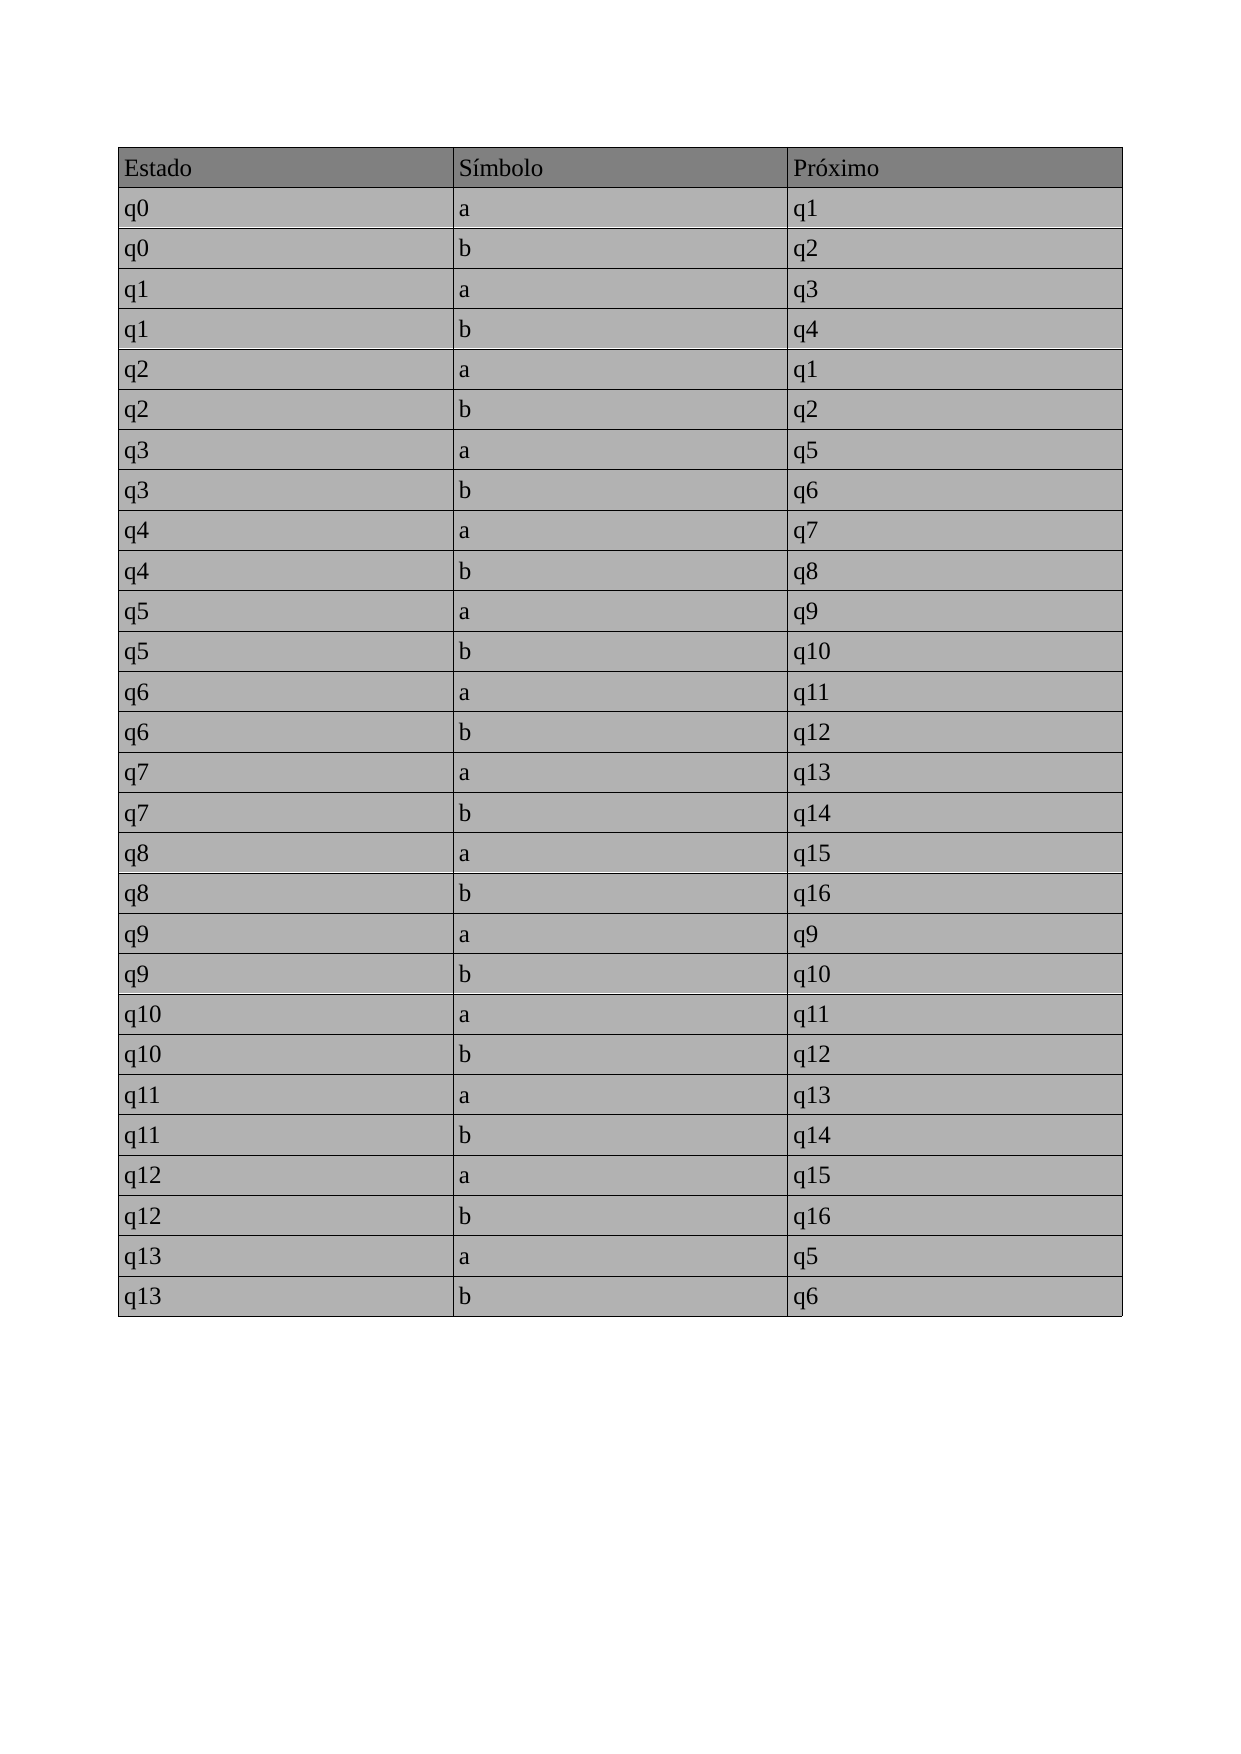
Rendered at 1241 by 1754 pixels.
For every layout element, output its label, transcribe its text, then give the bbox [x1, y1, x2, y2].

table_cell b [454, 712, 787, 752]
table_cell a [454, 914, 787, 953]
table_cell a [454, 269, 787, 308]
table_cell q8 [119, 874, 453, 913]
table_cell q13 [119, 1277, 453, 1316]
table_cell b [454, 632, 787, 671]
table_cell a [454, 1156, 787, 1195]
table_cell q2 [119, 350, 453, 389]
table_cell a [454, 1075, 787, 1114]
table_cell q1 [119, 309, 453, 348]
table_cell q4 [119, 511, 453, 550]
table_cell q5 [119, 632, 453, 671]
table_cell a [454, 833, 787, 872]
table_cell q3 [788, 269, 1122, 308]
table_cell b [454, 229, 787, 268]
table_cell q6 [119, 712, 453, 752]
table_cell q7 [119, 753, 453, 792]
table_cell q8 [119, 833, 453, 872]
table_cell q0 [119, 229, 453, 268]
table_cell a [454, 591, 787, 631]
table_cell q3 [119, 430, 453, 469]
table_header Próximo [788, 148, 1122, 187]
table_cell q16 [788, 874, 1122, 913]
table_cell q5 [788, 1236, 1122, 1276]
table_cell a [454, 350, 787, 389]
table_cell q10 [119, 1035, 453, 1074]
table_cell b [454, 1115, 787, 1155]
table_cell q4 [788, 309, 1122, 348]
table_cell b [454, 1035, 787, 1074]
table_cell q10 [119, 995, 453, 1034]
table_cell q9 [788, 591, 1122, 631]
table_cell q5 [119, 591, 453, 631]
table_cell b [454, 551, 787, 590]
table_cell q9 [119, 914, 453, 953]
table_cell q6 [119, 672, 453, 711]
table_cell a [454, 753, 787, 792]
table_cell q10 [788, 954, 1122, 993]
table_cell q11 [788, 672, 1122, 711]
table_cell q1 [788, 188, 1122, 227]
table_cell q7 [788, 511, 1122, 550]
table_cell a [454, 430, 787, 469]
table_cell q12 [788, 712, 1122, 752]
table_cell a [454, 1236, 787, 1276]
table_cell q2 [119, 390, 453, 429]
table_cell a [454, 672, 787, 711]
table_cell b [454, 1277, 787, 1316]
table_cell q15 [788, 1156, 1122, 1195]
table_cell b [454, 793, 787, 832]
table_cell q12 [119, 1156, 453, 1195]
table_cell q0 [119, 188, 453, 227]
table_cell b [454, 1196, 787, 1235]
table_cell q16 [788, 1196, 1122, 1235]
table_cell q11 [788, 995, 1122, 1034]
table_cell a [454, 511, 787, 550]
table_cell q7 [119, 793, 453, 832]
table_cell q1 [788, 350, 1122, 389]
table_cell q2 [788, 390, 1122, 429]
table_cell q12 [119, 1196, 453, 1235]
table_header Estado [119, 148, 453, 187]
table_cell q13 [788, 1075, 1122, 1114]
table_cell q4 [119, 551, 453, 590]
table_cell q13 [119, 1236, 453, 1276]
table_header Símbolo [454, 148, 787, 187]
table_cell a [454, 188, 787, 227]
table_cell q10 [788, 632, 1122, 671]
table_cell q3 [119, 470, 453, 510]
table_cell q2 [788, 229, 1122, 268]
table_cell q13 [788, 753, 1122, 792]
table_cell q6 [788, 470, 1122, 510]
table_cell q9 [788, 914, 1122, 953]
table_cell b [454, 470, 787, 510]
table_cell q5 [788, 430, 1122, 469]
table_cell q14 [788, 793, 1122, 832]
table_cell q6 [788, 1277, 1122, 1316]
table_cell q14 [788, 1115, 1122, 1155]
table_cell q11 [119, 1075, 453, 1114]
table_cell q9 [119, 954, 453, 993]
table_cell b [454, 954, 787, 993]
table_cell q8 [788, 551, 1122, 590]
table_cell b [454, 390, 787, 429]
table_cell q11 [119, 1115, 453, 1155]
table_cell b [454, 309, 787, 348]
table_cell q15 [788, 833, 1122, 872]
table_cell b [454, 874, 787, 913]
table_cell q12 [788, 1035, 1122, 1074]
table_cell a [454, 995, 787, 1034]
table_cell q1 [119, 269, 453, 308]
